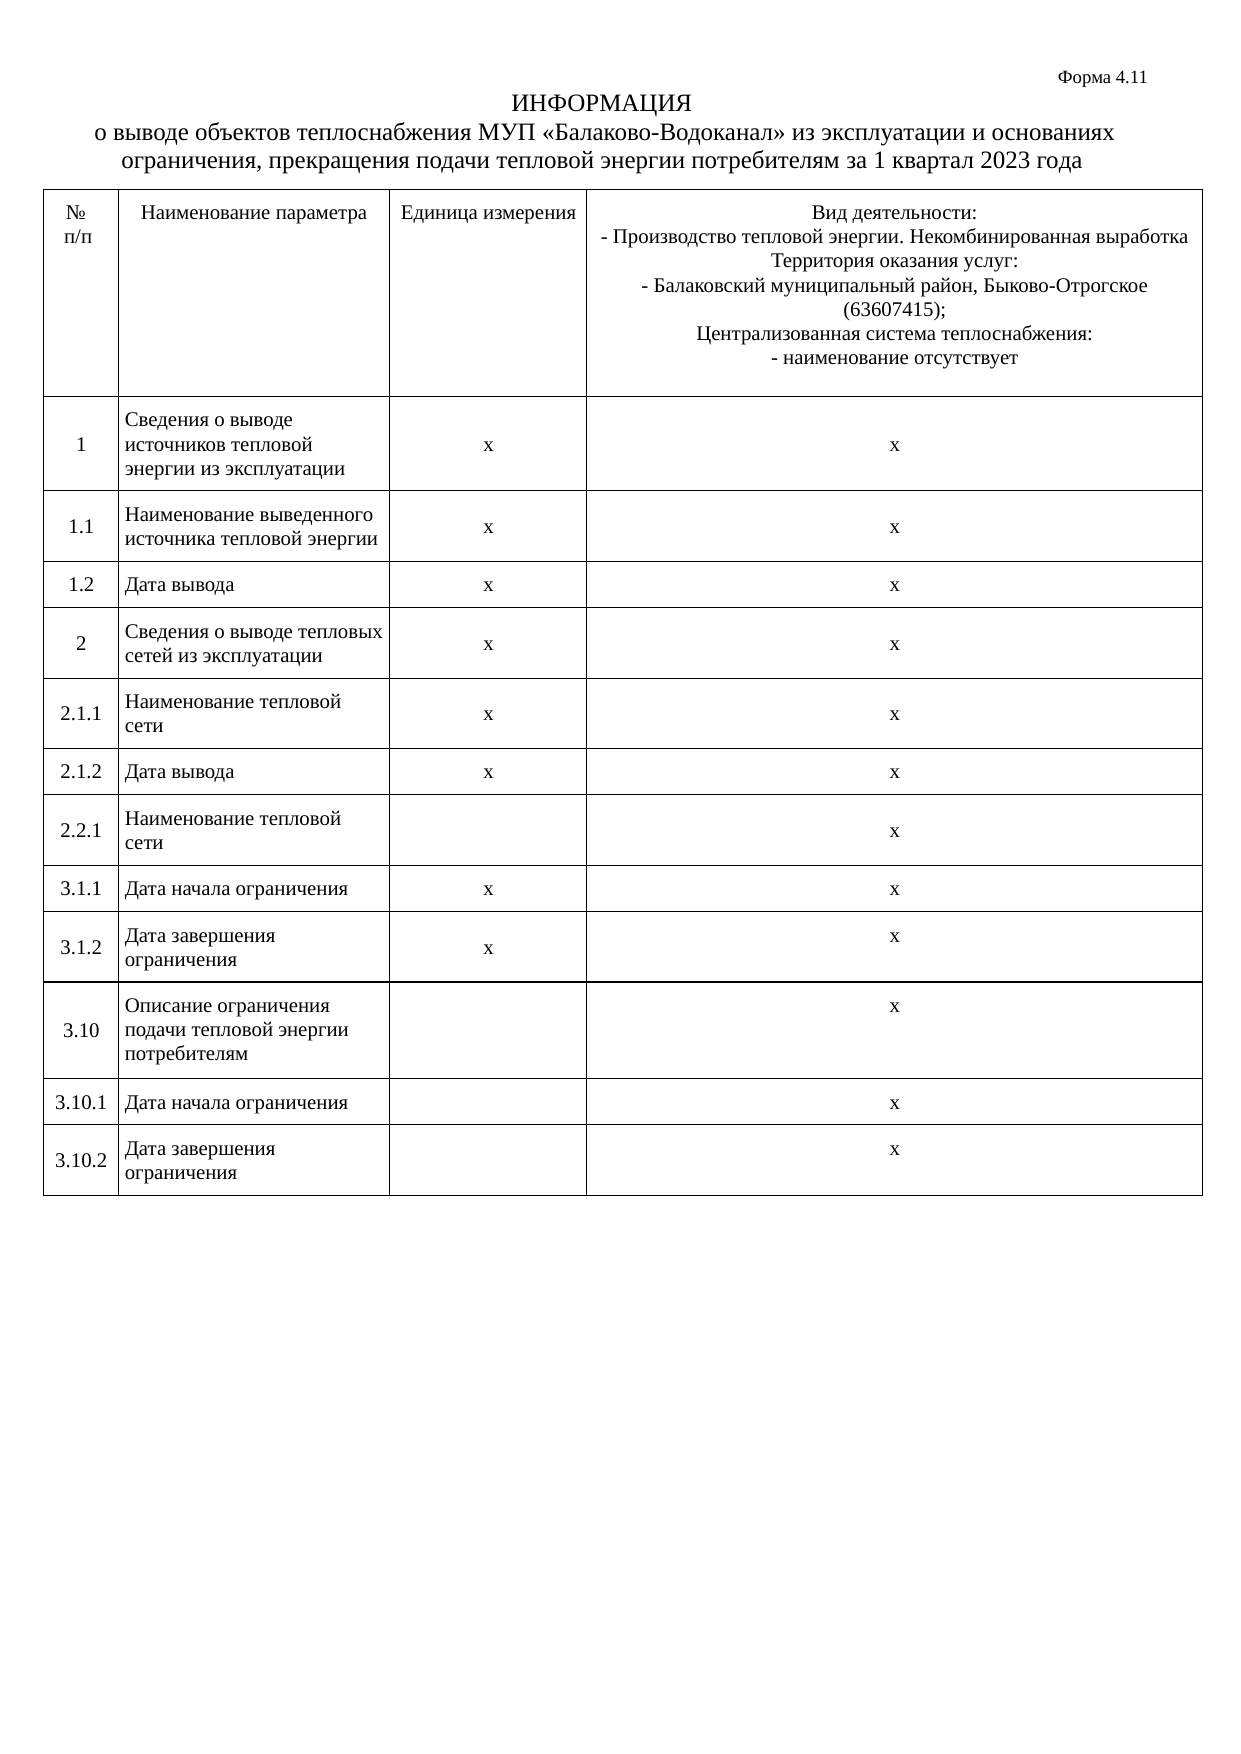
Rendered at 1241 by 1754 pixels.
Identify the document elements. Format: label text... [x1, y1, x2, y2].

table_cell Сведения о выводе тепловых сетей из эксплуатации [119, 608, 389, 677]
table_cell 2.1.1 [44, 679, 118, 748]
table_cell x [587, 1125, 1202, 1195]
table_cell x [587, 1079, 1202, 1124]
table_cell x [587, 749, 1202, 794]
table_cell x [390, 912, 586, 981]
table_cell x [390, 608, 586, 677]
table_cell [390, 795, 586, 864]
table_cell x [390, 866, 586, 911]
table_cell x [587, 912, 1202, 981]
table_cell Наименование тепловой сети [119, 679, 389, 748]
table_cell Наименование тепловой сети [119, 795, 389, 864]
table_cell Дата завершения ограничения [119, 912, 389, 981]
table_cell x [587, 562, 1202, 607]
table_cell Дата вывода [119, 562, 389, 607]
table_cell 3.1.1 [44, 866, 118, 911]
table_cell 2.2.1 [44, 795, 118, 864]
table_cell 1.2 [44, 562, 118, 607]
table_header Единица измерения [390, 190, 586, 396]
text Форма 4.11 [51, 66, 1152, 88]
table_cell x [390, 562, 586, 607]
table_cell Дата завершения ограничения [119, 1125, 389, 1195]
table_header № п/п [44, 190, 118, 396]
table_cell Дата начала ограничения [119, 1079, 389, 1124]
table_cell 2 [44, 608, 118, 677]
table_cell x [587, 866, 1202, 911]
table_cell Дата вывода [119, 749, 389, 794]
table_cell Описание ограничения подачи тепловой энергии потребителям [119, 983, 389, 1078]
table_cell x [390, 749, 586, 794]
table_cell x [587, 795, 1202, 864]
table_cell 3.1.2 [44, 912, 118, 981]
table_cell [390, 983, 586, 1078]
table_cell x [587, 491, 1202, 561]
table_cell Сведения о выводе источников тепловой энергии из эксплуатации [119, 397, 389, 490]
table_cell x [587, 608, 1202, 677]
table_cell 1.1 [44, 491, 118, 561]
table_cell Дата начала ограничения [119, 866, 389, 911]
table_cell [390, 1079, 586, 1124]
table_cell Наименование выведенного источника тепловой энергии [119, 491, 389, 561]
table_header Наименование параметра [119, 190, 389, 396]
table_cell 3.10 [44, 983, 118, 1078]
table_cell x [587, 397, 1202, 490]
text о выводе объектов теплоснабжения МУП «Балаково-Водоканал» из эксплуатации и основаниях ограничения, прекращения подачи тепловой энергии потребителям за 1 квартал 2023 года [51, 117, 1152, 174]
table_cell [390, 1125, 586, 1195]
table_cell x [390, 491, 586, 561]
table_cell x [390, 397, 586, 490]
table_cell 2.1.2 [44, 749, 118, 794]
text ИНФОРМАЦИЯ [51, 88, 1152, 117]
table_cell x [587, 679, 1202, 748]
table_cell x [587, 983, 1202, 1078]
table_cell 3.10.1 [44, 1079, 118, 1124]
table_cell x [390, 679, 586, 748]
table_cell 3.10.2 [44, 1125, 118, 1195]
table_header Вид деятельности: - Производство тепловой энергии. Некомбинированная выработка Территория оказания услуг: - Балаковский муниципальный район, Быково-Отрогское (63607415); Централизованная система теплоснабжения: - наименование отсутствует [587, 190, 1202, 396]
table_cell 1 [44, 397, 118, 490]
